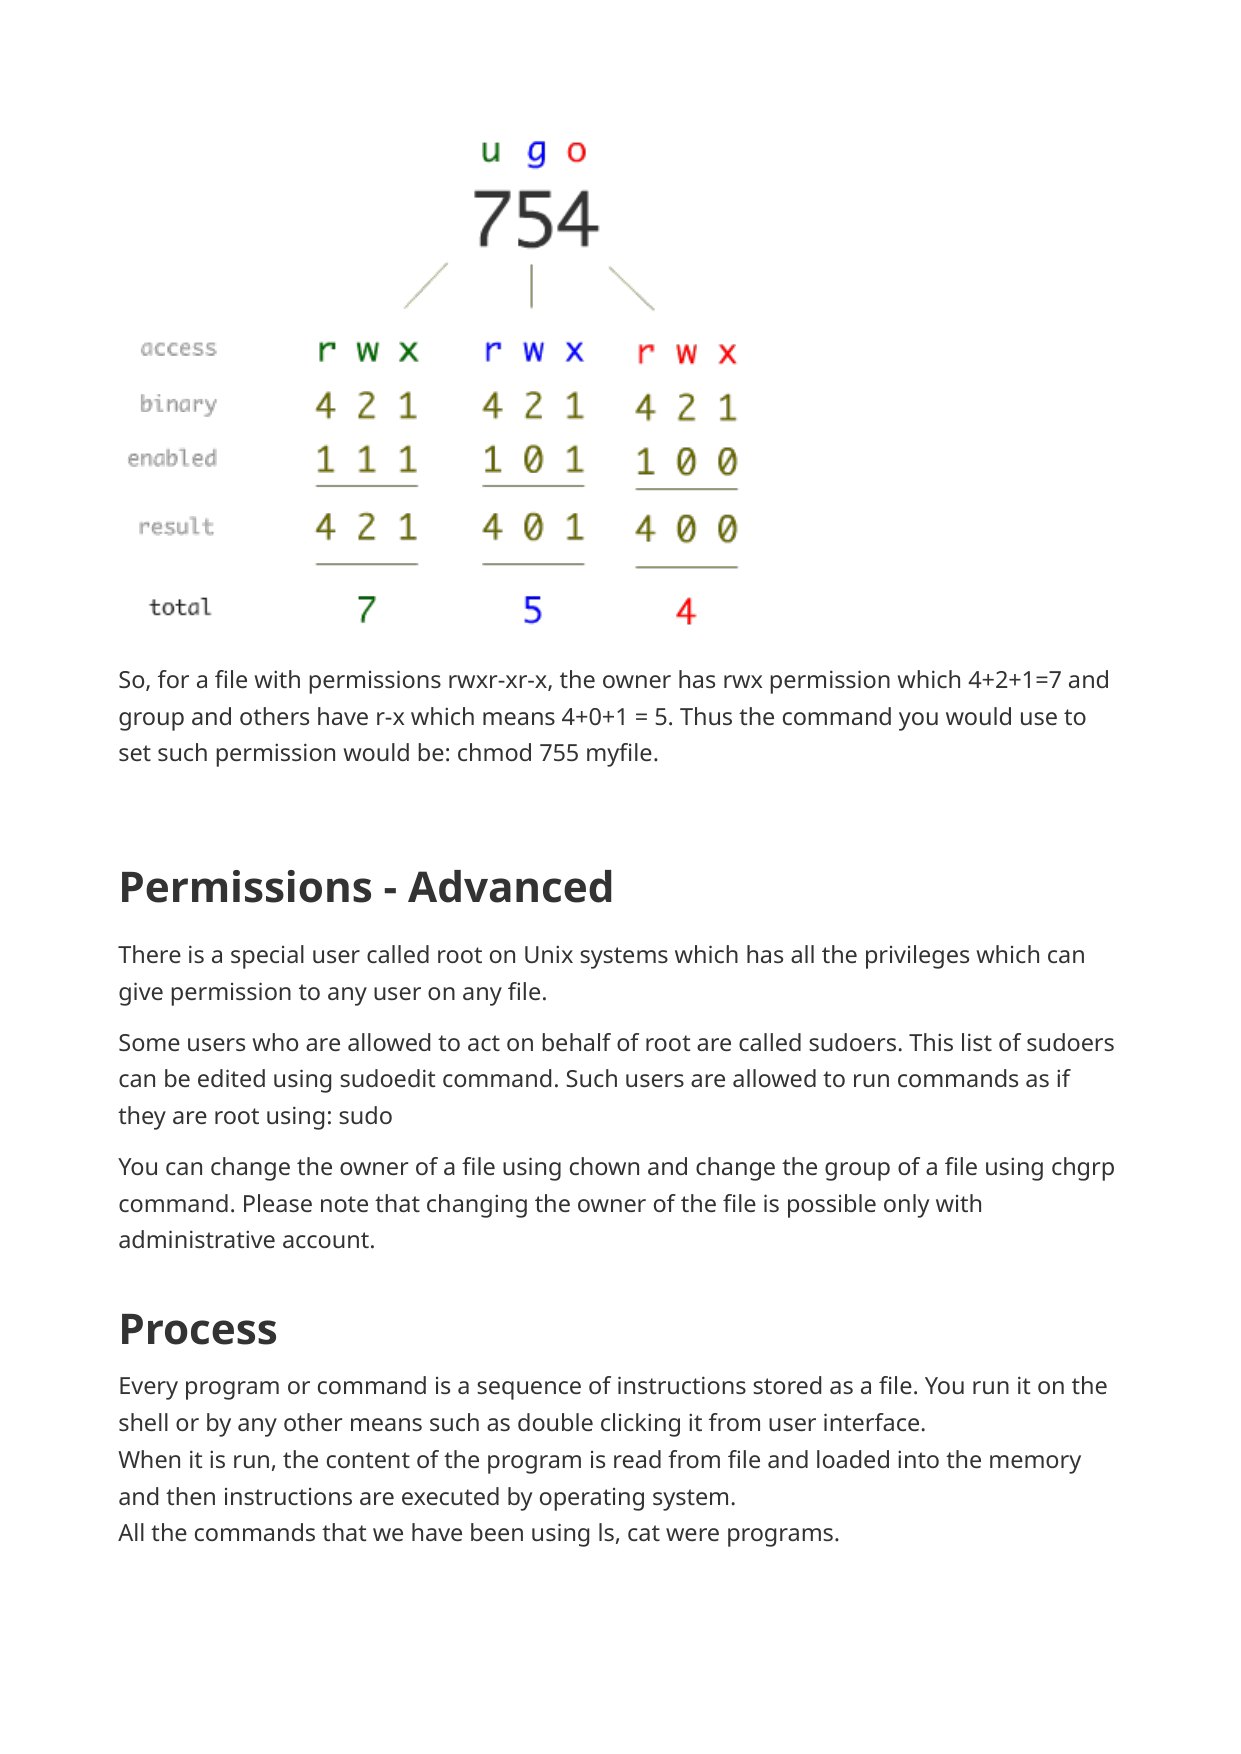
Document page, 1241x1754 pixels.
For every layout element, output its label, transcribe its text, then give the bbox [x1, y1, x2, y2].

text So, for a file with permissions rwxr-xr-x, the owner has rwx permission which 4+2+1=7 and group and others have r-x which means 4+0+1 = 5. Thus the command you would use to set such permission would be: chmod 755 myfile. [118, 663, 1122, 768]
text Permissions - Advanced [118, 787, 1123, 915]
text Some users who are allowed to act on behalf of root are called sudoers. This list of sudoers can be edited using sudoedit command. Such users are allowed to run commands as if they are root using: sudo [118, 1026, 1122, 1131]
text You can change the owner of a file using chown and change the group of a file using chgrp command. Please note that changing the owner of the file is possible only with administrative account. [118, 1150, 1122, 1256]
subtitle Process [118, 1300, 1122, 1357]
picture [118, 118, 747, 645]
text There is a special user called root on Unix systems which has all the privileges which can give permission to any user on any file. [118, 938, 1122, 1007]
text Every program or command is a sequence of instructions stored as a file. You run it on the shell or by any other means such as double clicking it from user interface. When it is run, the content of the program is read from file and loaded into the memory and then instructions are executed by operating system. All the commands that we have been using ls, cat were programs. [118, 1370, 1122, 1549]
